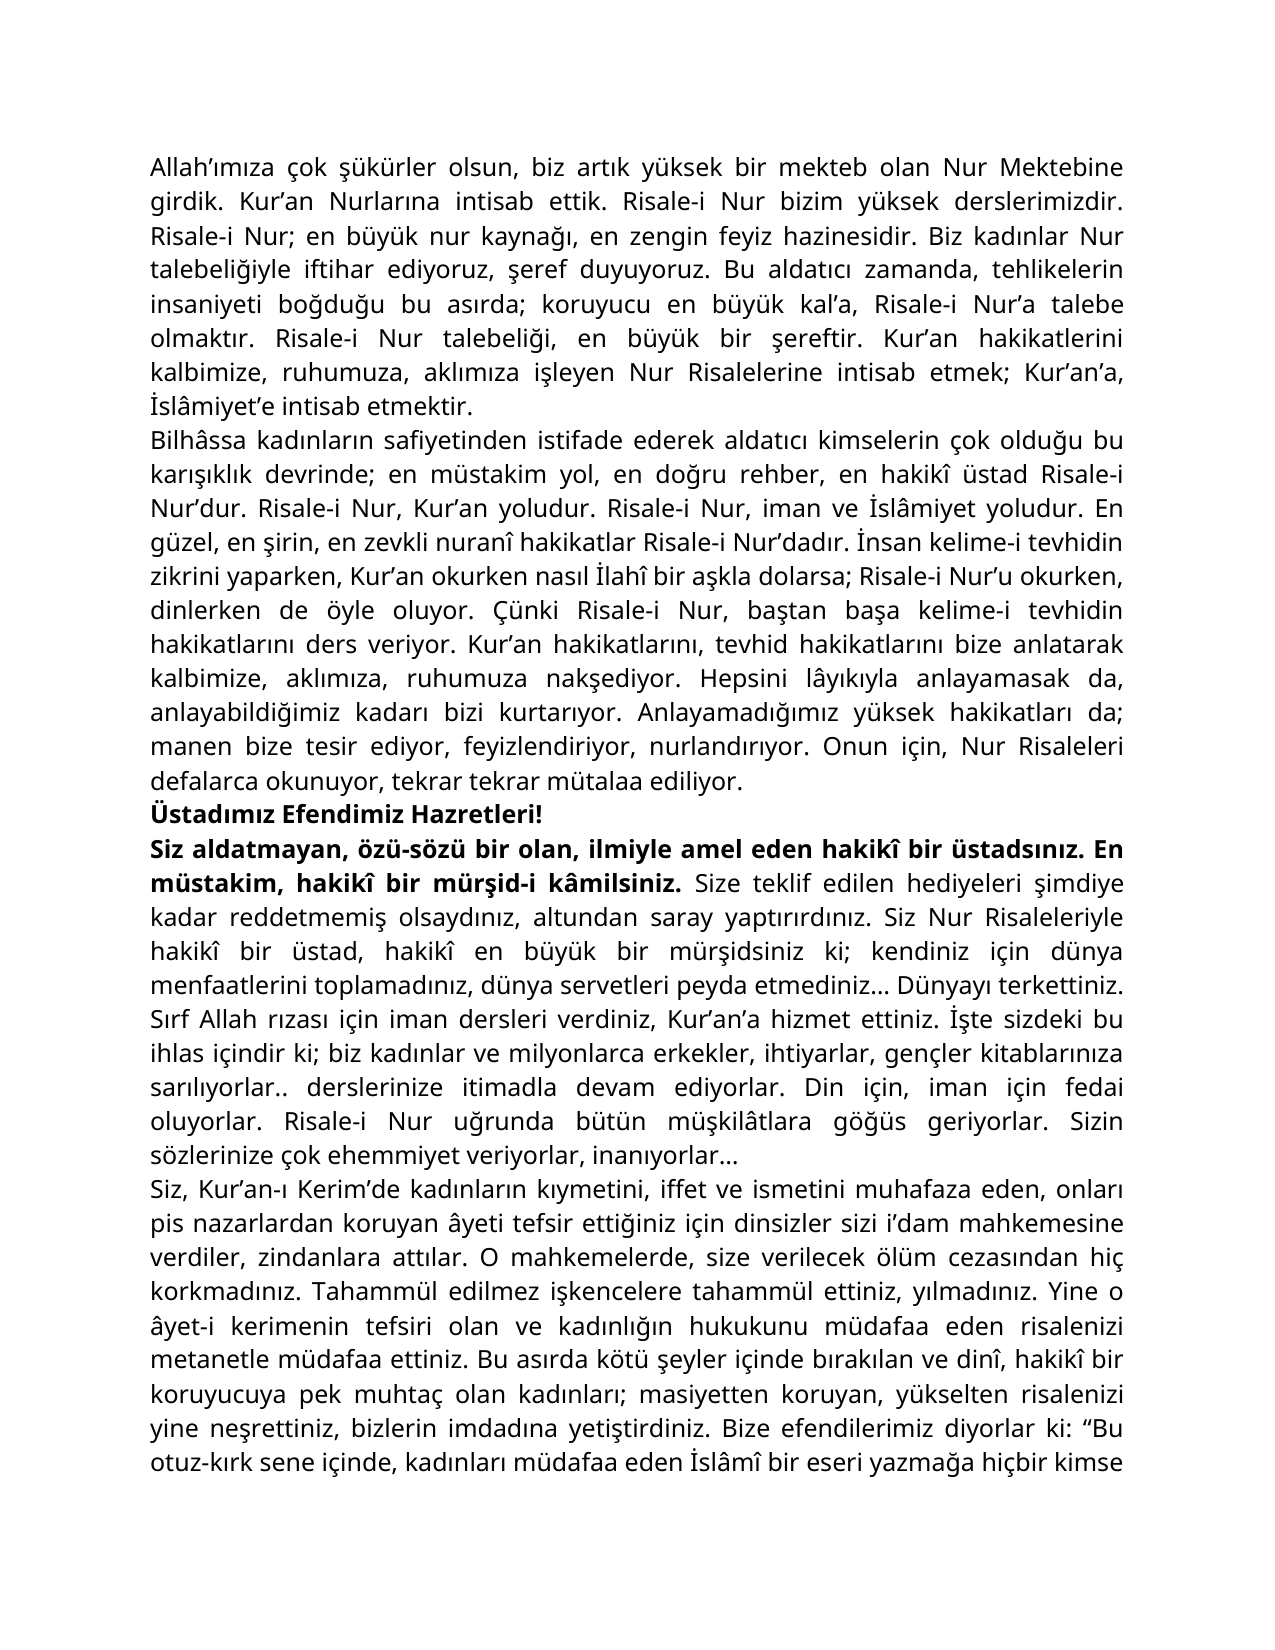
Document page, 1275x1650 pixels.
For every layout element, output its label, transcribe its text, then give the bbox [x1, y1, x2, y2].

text Siz, Kur’an-ı Kerim’de kadınların kıymetini, iffet ve ismetini muhafaza eden, onları pis nazarlardan koruyan âyeti tefsir ettiğiniz için dinsizler sizi i’dam mahkemesine verdiler, zindanlara attılar. O mahkemelerde, size verilecek ölüm cezasından hiç korkmadınız. Tahammül edilmez işkencelere tahammül ettiniz, yılmadınız. Yine o âyet-i kerimenin tefsiri olan ve kadınlığın hukukunu müdafaa eden risalenizi metanetle müdafaa ettiniz. Bu asırda kötü şeyler içinde bırakılan ve dinî, hakikî bir koruyucuya pek muhtaç olan kadınları; masiyetten koruyan, yükselten risalenizi yine neşrettiniz, bizlerin imdadına yetiştirdiniz. Bize efendilerimiz diyorlar ki: “Bu otuz-kırk sene içinde, kadınları müdafaa eden İslâmî bir eseri yazmağa hiçbir kimse [150, 1172, 1125, 1478]
text Siz aldatmayan, özü-sözü bir olan, ilmiyle amel eden hakikî bir üstadsınız. En müstakim, hakikî bir mürşid-i kâmilsiniz. Size teklif edilen hediyeleri şimdiye kadar reddetmemiş olsaydınız, altundan saray yaptırırdınız. Siz Nur Risaleleriyle hakikî bir üstad, hakikî en büyük bir mürşidsiniz ki; kendiniz için dünya menfaatlerini toplamadınız, dünya servetleri peyda etmediniz… Dünyayı terkettiniz. Sırf Allah rızası için iman dersleri verdiniz, Kur’an’a hizmet ettiniz. İşte sizdeki bu ihlas içindir ki; biz kadınlar ve milyonlarca erkekler, ihtiyarlar, gençler kitablarınıza sarılıyorlar.. derslerinize itimadla devam ediyorlar. Din için, iman için fedai oluyorlar. Risale-i Nur uğrunda bütün müşkilâtlara göğüs geriyorlar. Sizin sözlerinize çok ehemmiyet veriyorlar, inanıyorlar… [150, 831, 1125, 1172]
text Allah’ımıza çok şükürler olsun, biz artık yüksek bir mekteb olan Nur Mektebine girdik. Kur’an Nurlarına intisab ettik. Risale-i Nur bizim yüksek derslerimizdir. Risale-i Nur; en büyük nur kaynağı, en zengin feyiz hazinesidir. Biz kadınlar Nur talebeliğiyle iftihar ediyoruz, şeref duyuyoruz. Bu aldatıcı zamanda, tehlikelerin insaniyeti boğduğu bu asırda; koruyucu en büyük kal’a, Risale-i Nur’a talebe olmaktır. Risale-i Nur talebeliği, en büyük bir şereftir. Kur’an hakikatlerini kalbimize, ruhumuza, aklımıza işleyen Nur Risalelerine intisab etmek; Kur’an’a, İslâmiyet’e intisab etmektir. [150, 150, 1125, 422]
text Üstadımız Efendimiz Hazretleri! [150, 797, 1125, 831]
text Bilhâssa kadınların safiyetinden istifade ederek aldatıcı kimselerin çok olduğu bu karışıklık devrinde; en müstakim yol, en doğru rehber, en hakikî üstad Risale-i Nur’dur. Risale-i Nur, Kur’an yoludur. Risale-i Nur, iman ve İslâmiyet yoludur. En güzel, en şirin, en zevkli nuranî hakikatlar Risale-i Nur’dadır. İnsan kelime-i tevhidin zikrini yaparken, Kur’an okurken nasıl İlahî bir aşkla dolarsa; Risale-i Nur’u okurken, dinlerken de öyle oluyor. Çünki Risale-i Nur, baştan başa kelime-i tevhidin hakikatlarını ders veriyor. Kur’an hakikatlarını, tevhid hakikatlarını bize anlatarak kalbimize, aklımıza, ruhumuza nakşediyor. Hepsini lâyıkıyla anlayamasak da, anlayabildiğimiz kadarı bizi kurtarıyor. Anlayamadığımız yüksek hakikatları da; manen bize tesir ediyor, feyizlendiriyor, nurlandırıyor. Onun için, Nur Risaleleri defalarca okunuyor, tekrar tekrar mütalaa ediliyor. [150, 422, 1125, 797]
